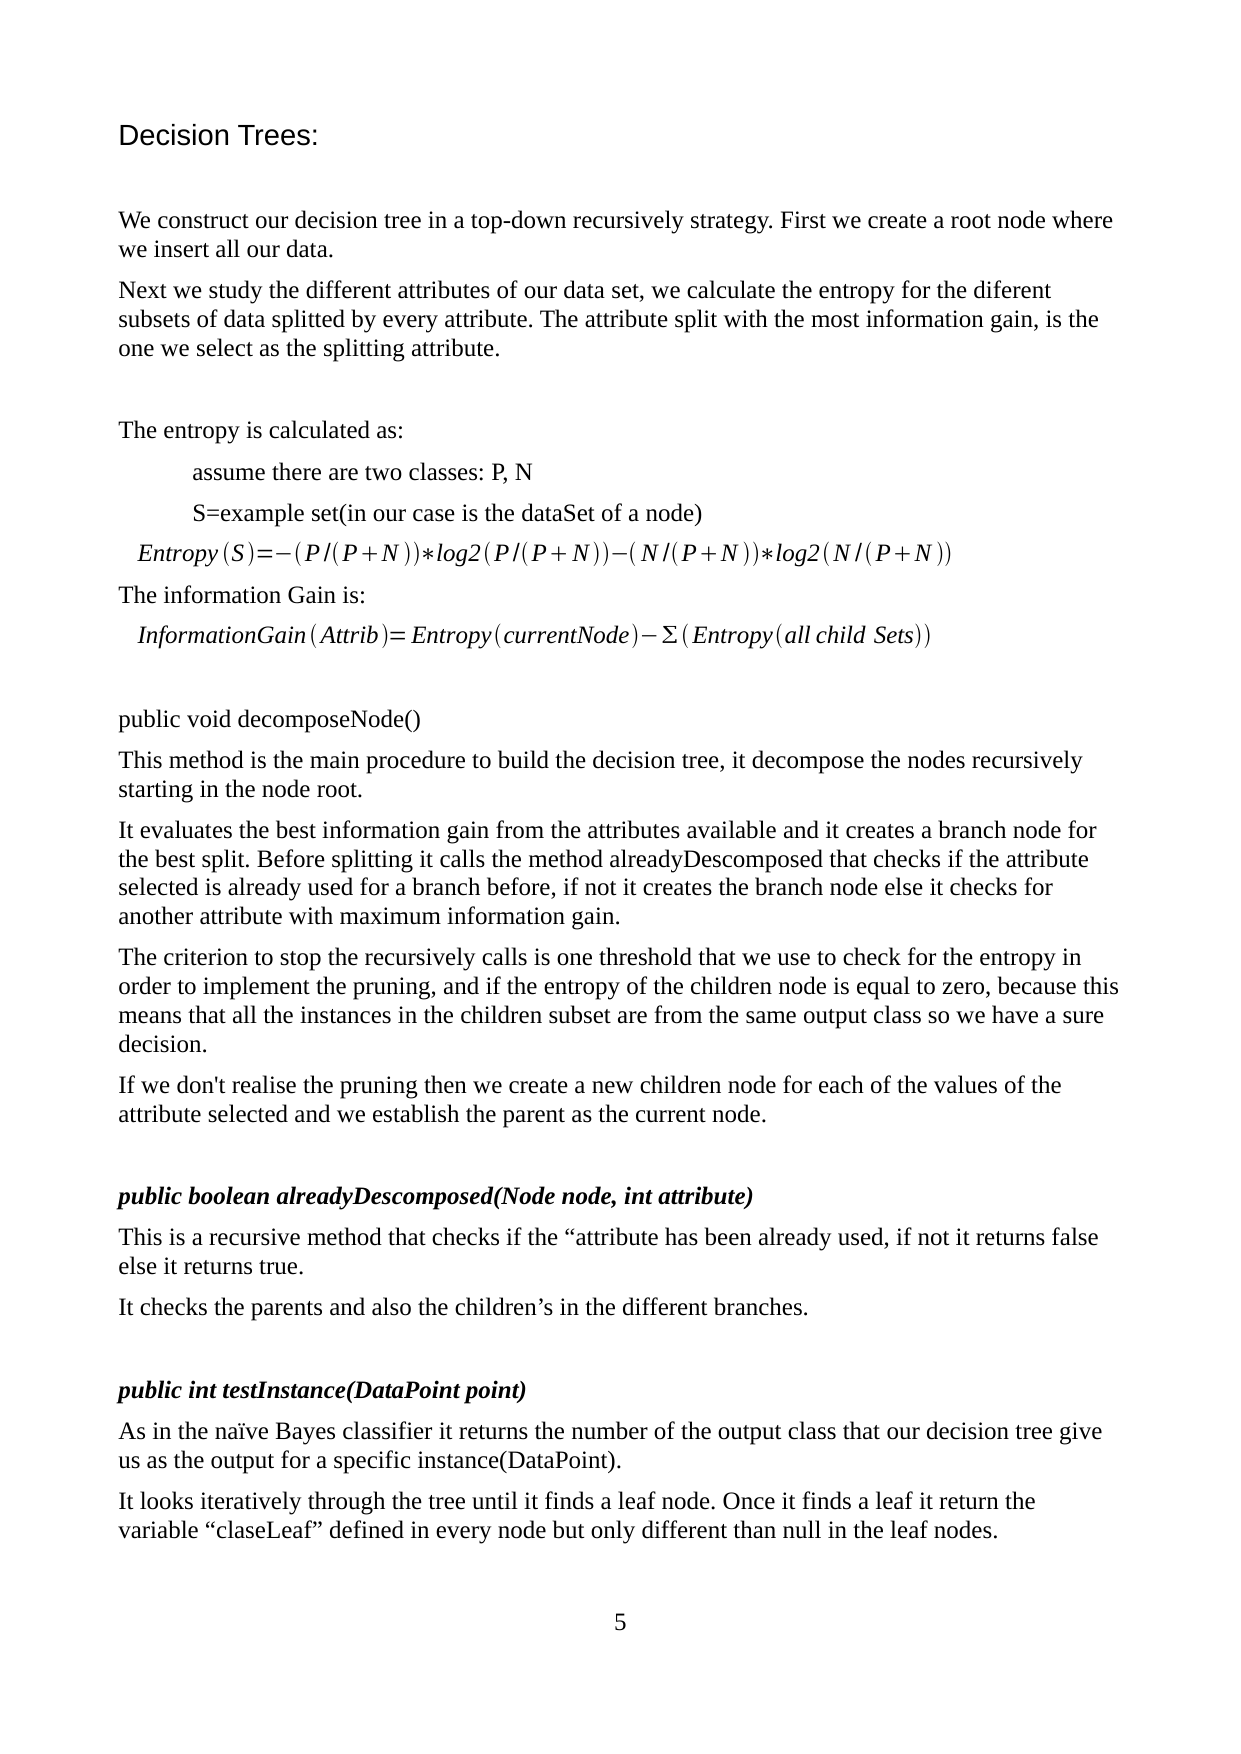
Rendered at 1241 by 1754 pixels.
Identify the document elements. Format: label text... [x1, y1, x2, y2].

text The information Gain is: [118, 580, 1122, 609]
text public int testInstance(DataPoint point) [118, 1375, 1122, 1404]
text Next we study the different attributes of our data set, we calculate the entropy for the diferent subsets of data splitted by every attribute. The attribute split with the most information gain, is the one we select as the splitting attribute. [118, 275, 1122, 362]
text public boolean alreadyDescomposed(Node node, int attribute) [118, 1181, 1122, 1210]
text It looks iteratively through the tree until it finds a leaf node. Once it finds a leaf it return the variable “claseLeaf” defined in every node but only different than null in the leaf nodes. [118, 1486, 1122, 1544]
text The entropy is calculated as: [118, 415, 1122, 444]
text assume there are two classes: P, N [118, 457, 1122, 485]
text It checks the parents and also the children’s in the different branches. [118, 1292, 1122, 1321]
text This is a recursive method that checks if the “attribute has been already used, if not it returns false else it returns true. [118, 1222, 1122, 1280]
text public void decomposeNode() [118, 704, 1122, 732]
text This method is the main procedure to build the decision tree, it decompose the nodes recursively starting in the node root. [118, 745, 1122, 802]
subtitle Decision Trees: [118, 118, 1122, 152]
text We construct our decision tree in a top-down recursively strategy. First we create a root node where we insert all our data. [118, 205, 1122, 263]
text If we don't realise the pruning then we create a new children node for each of the values of the attribute selected and we establish the parent as the current node. [118, 1070, 1122, 1127]
text As in the naïve Bayes classifier it returns the number of the output class that our decision tree give us as the output for a specific instance(DataPoint). [118, 1416, 1122, 1474]
text S=example set(in our case is the dataSet of a node) [118, 498, 1122, 527]
text It evaluates the best information gain from the attributes available and it creates a branch node for the best split. Before splitting it calls the method alreadyDescomposed that checks if the attribute selected is already used for a branch before, if not it creates the branch node else it checks for another attribute with maximum information gain. [118, 815, 1122, 930]
text The criterion to stop the recursively calls is one threshold that we use to check for the entropy in order to implement the pruning, and if the entropy of the children node is equal to zero, because this means that all the instances in the children subset are from the same output class so we have a sure decision. [118, 942, 1122, 1057]
